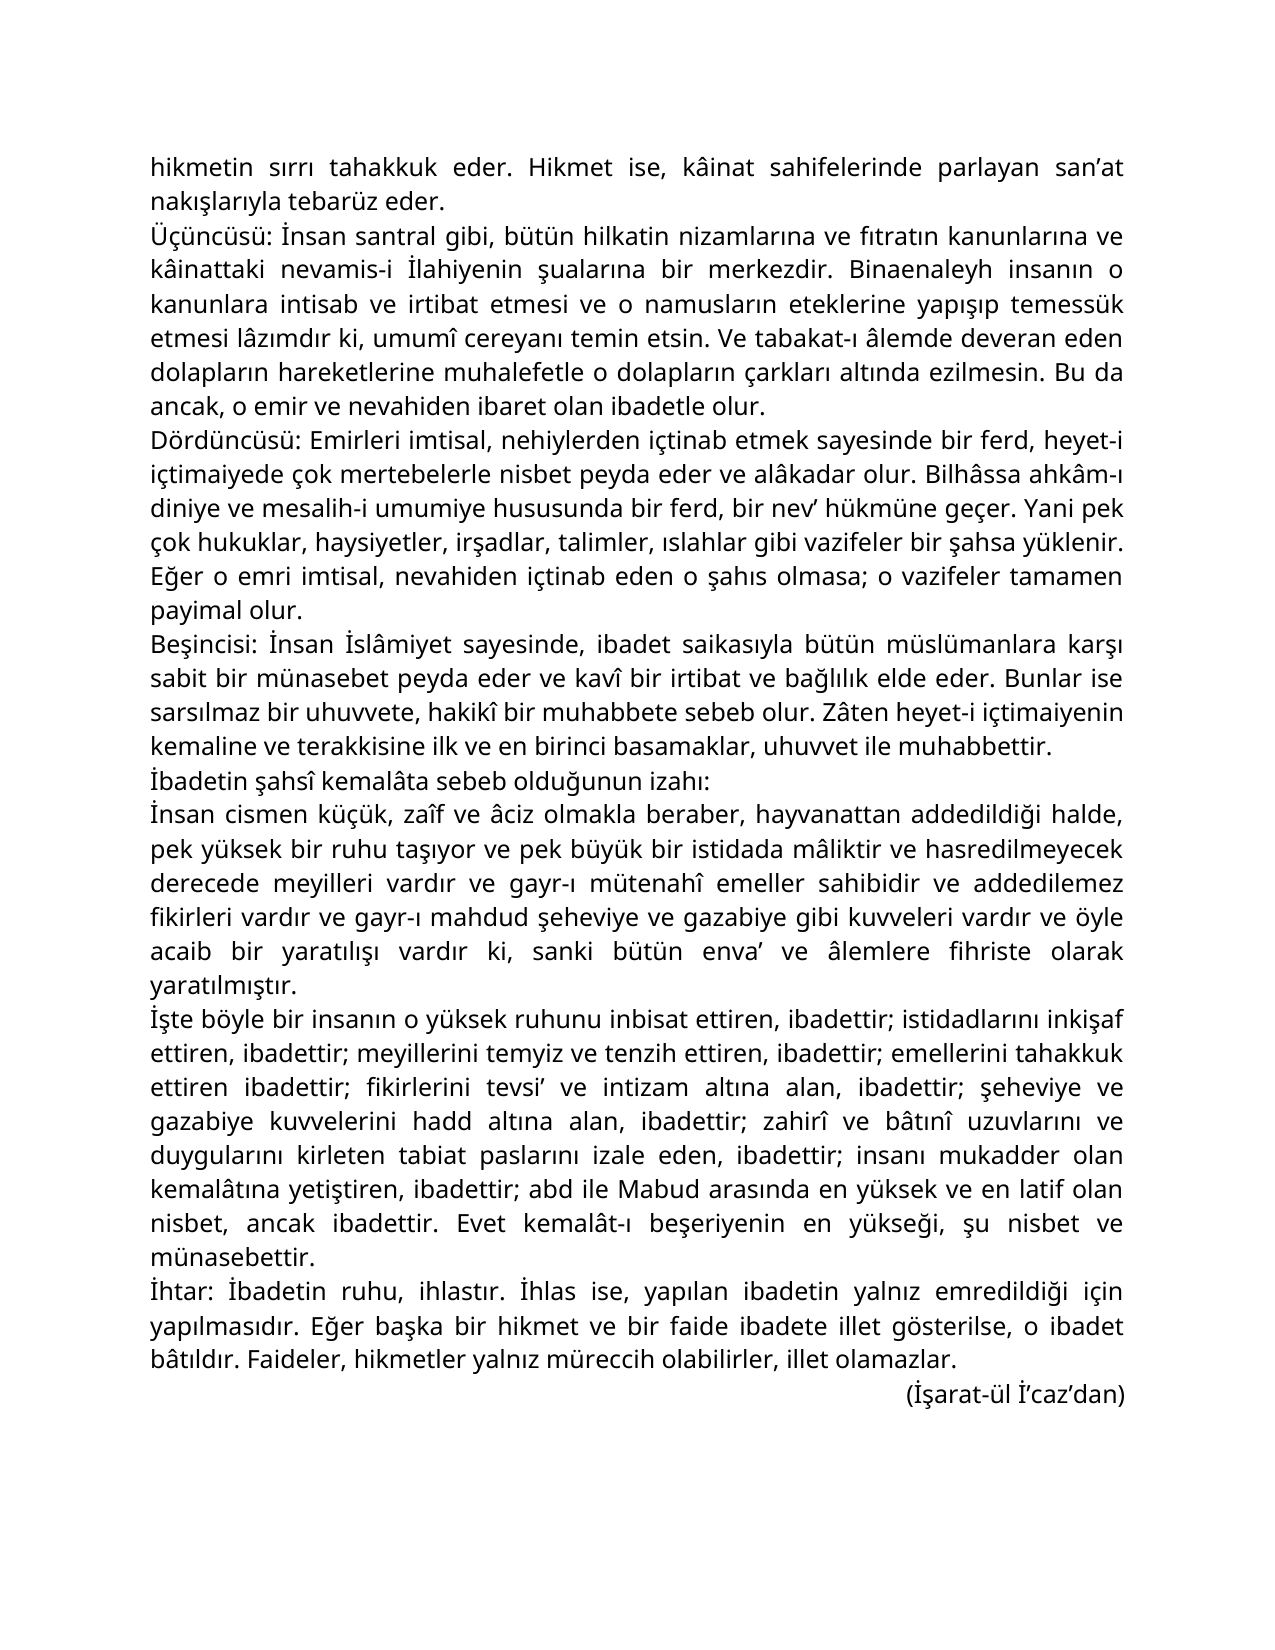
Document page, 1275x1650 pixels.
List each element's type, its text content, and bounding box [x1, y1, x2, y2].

text İşte böyle bir insanın o yüksek ruhunu inbisat ettiren, ibadettir; istidadlarını inkişaf ettiren, ibadettir; meyillerini temyiz ve tenzih ettiren, ibadettir; emellerini tahakkuk ettiren ibadettir; fikirlerini tevsi’ ve intizam altına alan, ibadettir; şeheviye ve gazabiye kuvvelerini hadd altına alan, ibadettir; zahirî ve bâtınî uzuvlarını ve duygularını kirleten tabiat paslarını izale eden, ibadettir; insanı mukadder olan kemalâtına yetiştiren, ibadettir; abd ile Mabud arasında en yüksek ve en latif olan nisbet, ancak ibadettir. Evet kemalât-ı beşeriyenin en yükseği, şu nisbet ve münasebettir. [150, 1002, 1125, 1274]
text İhtar: İbadetin ruhu, ihlastır. İhlas ise, yapılan ibadetin yalnız emredildiği için yapılmasıdır. Eğer başka bir hikmet ve bir faide ibadete illet gösterilse, o ibadet bâtıldır. Faideler, hikmetler yalnız müreccih olabilirler, illet olamazlar. [150, 1274, 1125, 1376]
text İnsan cismen küçük, zaîf ve âciz olmakla beraber, hayvanattan addedildiği halde, pek yüksek bir ruhu taşıyor ve pek büyük bir istidada mâliktir ve hasredilmeyecek derecede meyilleri vardır ve gayr-ı mütenahî emeller sahibidir ve addedilemez fikirleri vardır ve gayr-ı mahdud şeheviye ve gazabiye gibi kuvveleri vardır ve öyle acaib bir yaratılışı vardır ki, sanki bütün enva’ ve âlemlere fihriste olarak yaratılmıştır. [150, 797, 1125, 1002]
text Dördüncüsü: Emirleri imtisal, nehiylerden içtinab etmek sayesinde bir ferd, heyet-i içtimaiyede çok mertebelerle nisbet peyda eder ve alâkadar olur. Bilhâssa ahkâm-ı diniye ve mesalih-i umumiye hususunda bir ferd, bir nev’ hükmüne geçer. Yani pek çok hukuklar, haysiyetler, irşadlar, talimler, ıslahlar gibi vazifeler bir şahsa yüklenir. Eğer o emri imtisal, nevahiden içtinab eden o şahıs olmasa; o vazifeler tamamen payimal olur. [150, 422, 1125, 627]
text hikmetin sırrı tahakkuk eder. Hikmet ise, kâinat sahifelerinde parlayan san’at nakışlarıyla tebarüz eder. [150, 150, 1125, 218]
text Üçüncüsü: İnsan santral gibi, bütün hilkatin nizamlarına ve fıtratın kanunlarına ve kâinattaki nevamis-i İlahiyenin şualarına bir merkezdir. Binaenaleyh insanın o kanunlara intisab ve irtibat etmesi ve o namusların eteklerine yapışıp temessük etmesi lâzımdır ki, umumî cereyanı temin etsin. Ve tabakat-ı âlemde deveran eden dolapların hareketlerine muhalefetle o dolapların çarkları altında ezilmesin. Bu da ancak, o emir ve nevahiden ibaret olan ibadetle olur. [150, 218, 1125, 422]
text İbadetin şahsî kemalâta sebeb olduğunun izahı: [150, 763, 1125, 797]
text (İşarat-ül İ’caz’dan) [150, 1376, 1125, 1410]
text Beşincisi: İnsan İslâmiyet sayesinde, ibadet saikasıyla bütün müslümanlara karşı sabit bir münasebet peyda eder ve kavî bir irtibat ve bağlılık elde eder. Bunlar ise sarsılmaz bir uhuvvete, hakikî bir muhabbete sebeb olur. Zâten heyet-i içtimaiyenin kemaline ve terakkisine ilk ve en birinci basamaklar, uhuvvet ile muhabbettir. [150, 627, 1125, 763]
